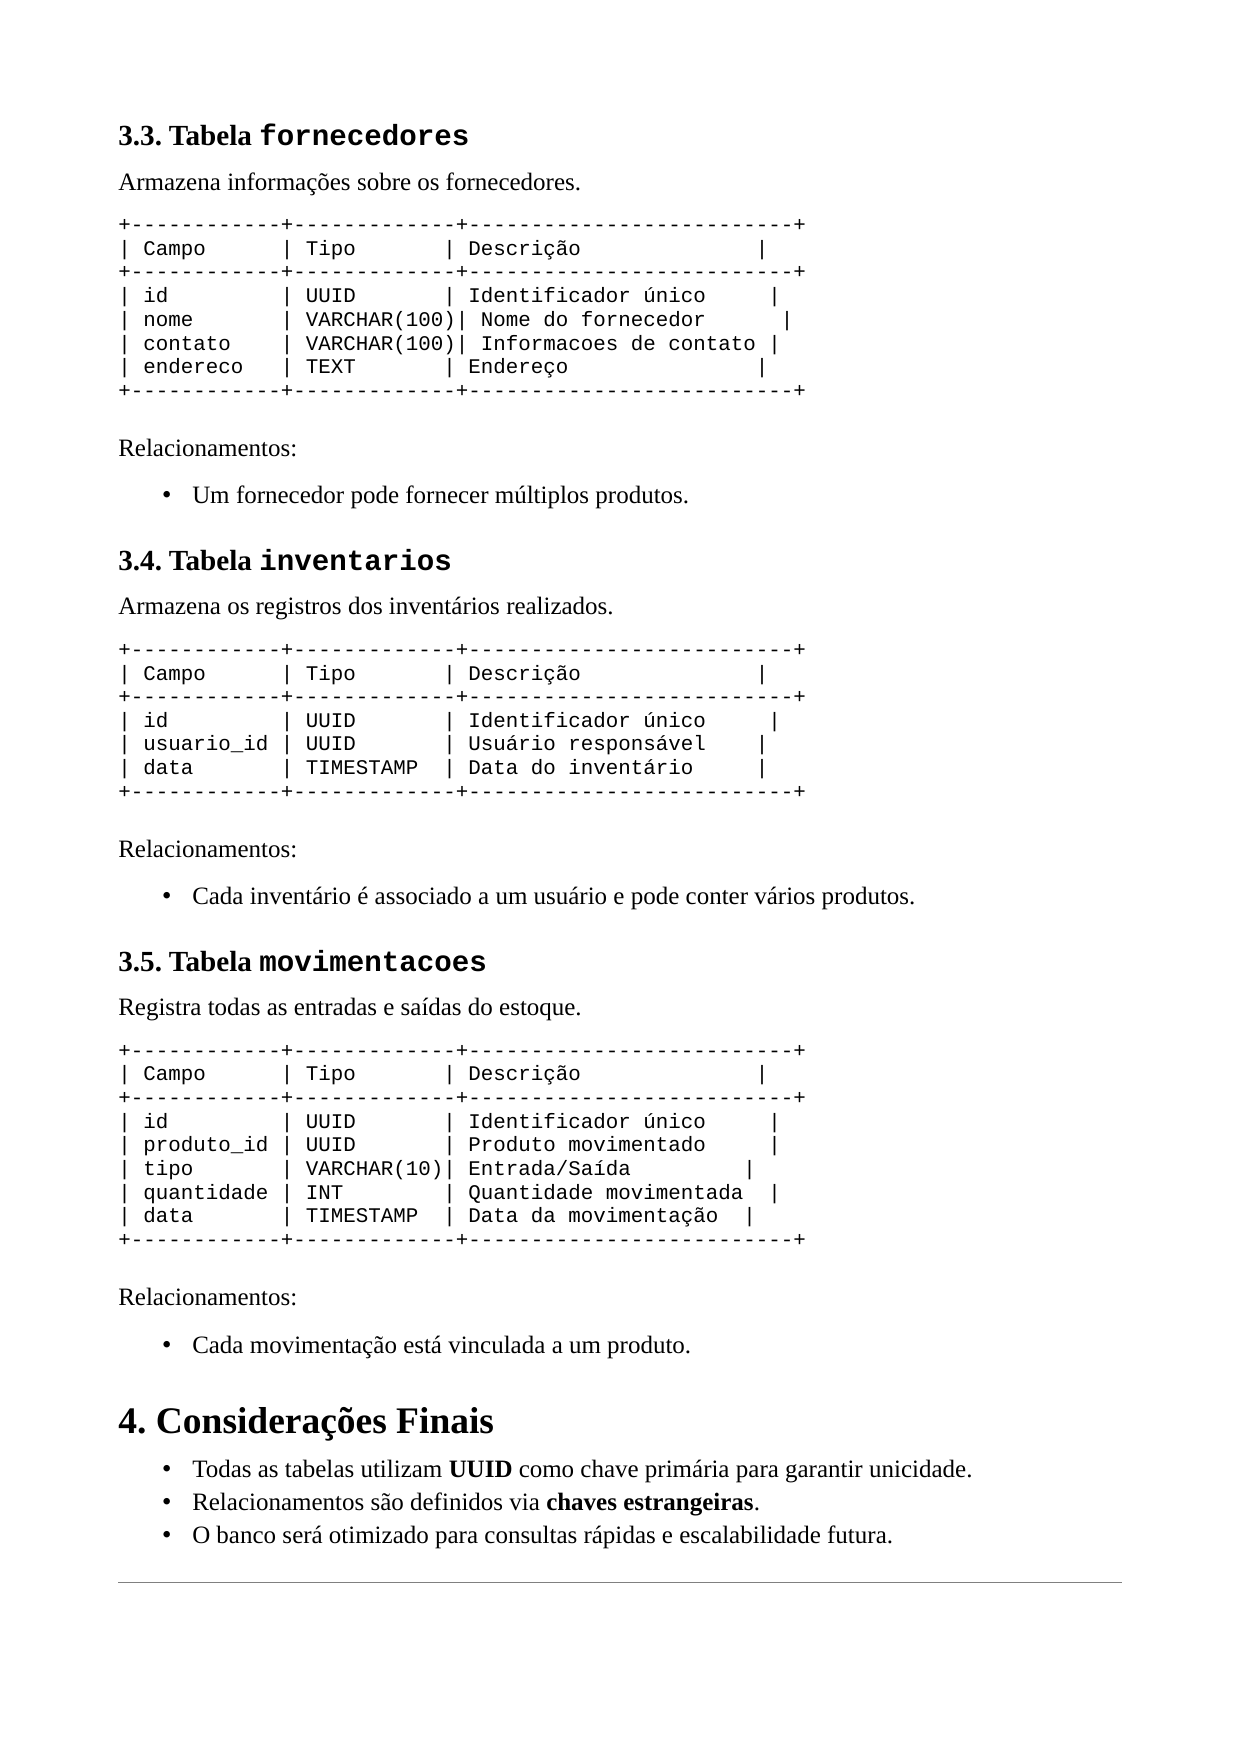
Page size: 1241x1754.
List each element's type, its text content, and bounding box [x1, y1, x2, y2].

text Armazena informações sobre os fornecedores. [118, 167, 1122, 195]
text | id | UUID | Identificador único | [118, 1111, 1122, 1134]
text Relacionamentos: [118, 433, 1122, 462]
text +------------+-------------+--------------------------+ [118, 639, 1122, 662]
subtitle 3.3. Tabela fornecedores [118, 118, 1122, 154]
text | produto_id | UUID | Produto movimentado | [118, 1134, 1122, 1158]
text Relacionamentos: [118, 1282, 1122, 1311]
text | Campo | Tipo | Descrição | [118, 662, 1122, 686]
text +------------+-------------+--------------------------+ [118, 380, 1122, 403]
text +------------+-------------+--------------------------+ [118, 1229, 1122, 1253]
text +------------+-------------+--------------------------+ [118, 686, 1122, 710]
text +------------+-------------+--------------------------+ [118, 214, 1122, 238]
text +------------+-------------+--------------------------+ [118, 1040, 1122, 1063]
text | endereco | TEXT | Endereço | [118, 356, 1122, 380]
list Um fornecedor pode fornecer múltiplos produtos. [162, 481, 1122, 509]
text | contato | VARCHAR(100)| Informacoes de contato | [118, 332, 1122, 356]
list Cada movimentação está vinculada a um produto. [162, 1330, 1122, 1358]
text +------------+-------------+--------------------------+ [118, 1087, 1122, 1111]
text | tipo | VARCHAR(10)| Entrada/Saída | [118, 1158, 1122, 1182]
text +------------+-------------+--------------------------+ [118, 781, 1122, 804]
text | usuario_id | UUID | Usuário responsável | [118, 733, 1122, 757]
list Cada inventário é associado a um usuário e pode conter vários produtos. [162, 881, 1122, 910]
subtitle 4. Considerações Finais [118, 1398, 1122, 1441]
subtitle 3.4. Tabela inventarios [118, 543, 1122, 579]
text | id | UUID | Identificador único | [118, 285, 1122, 309]
list Relacionamentos são definidos via chaves estrangeiras. [162, 1487, 1122, 1516]
text +------------+-------------+--------------------------+ [118, 262, 1122, 285]
subtitle 3.5. Tabela movimentacoes [118, 944, 1122, 980]
text | data | TIMESTAMP | Data da movimentação | [118, 1205, 1122, 1229]
text | quantidade | INT | Quantidade movimentada | [118, 1182, 1122, 1205]
list O banco será otimizado para consultas rápidas e escalabilidade futura. [162, 1520, 1122, 1548]
text | id | UUID | Identificador único | [118, 710, 1122, 733]
list Todas as tabelas utilizam UUID como chave primária para garantir unicidade. [162, 1454, 1122, 1482]
text Armazena os registros dos inventários realizados. [118, 591, 1122, 620]
text | Campo | Tipo | Descrição | [118, 238, 1122, 262]
text | Campo | Tipo | Descrição | [118, 1063, 1122, 1087]
text Registra todas as entradas e saídas do estoque. [118, 992, 1122, 1021]
text | data | TIMESTAMP | Data do inventário | [118, 757, 1122, 781]
text | nome | VARCHAR(100)| Nome do fornecedor | [118, 309, 1122, 332]
text Relacionamentos: [118, 834, 1122, 863]
